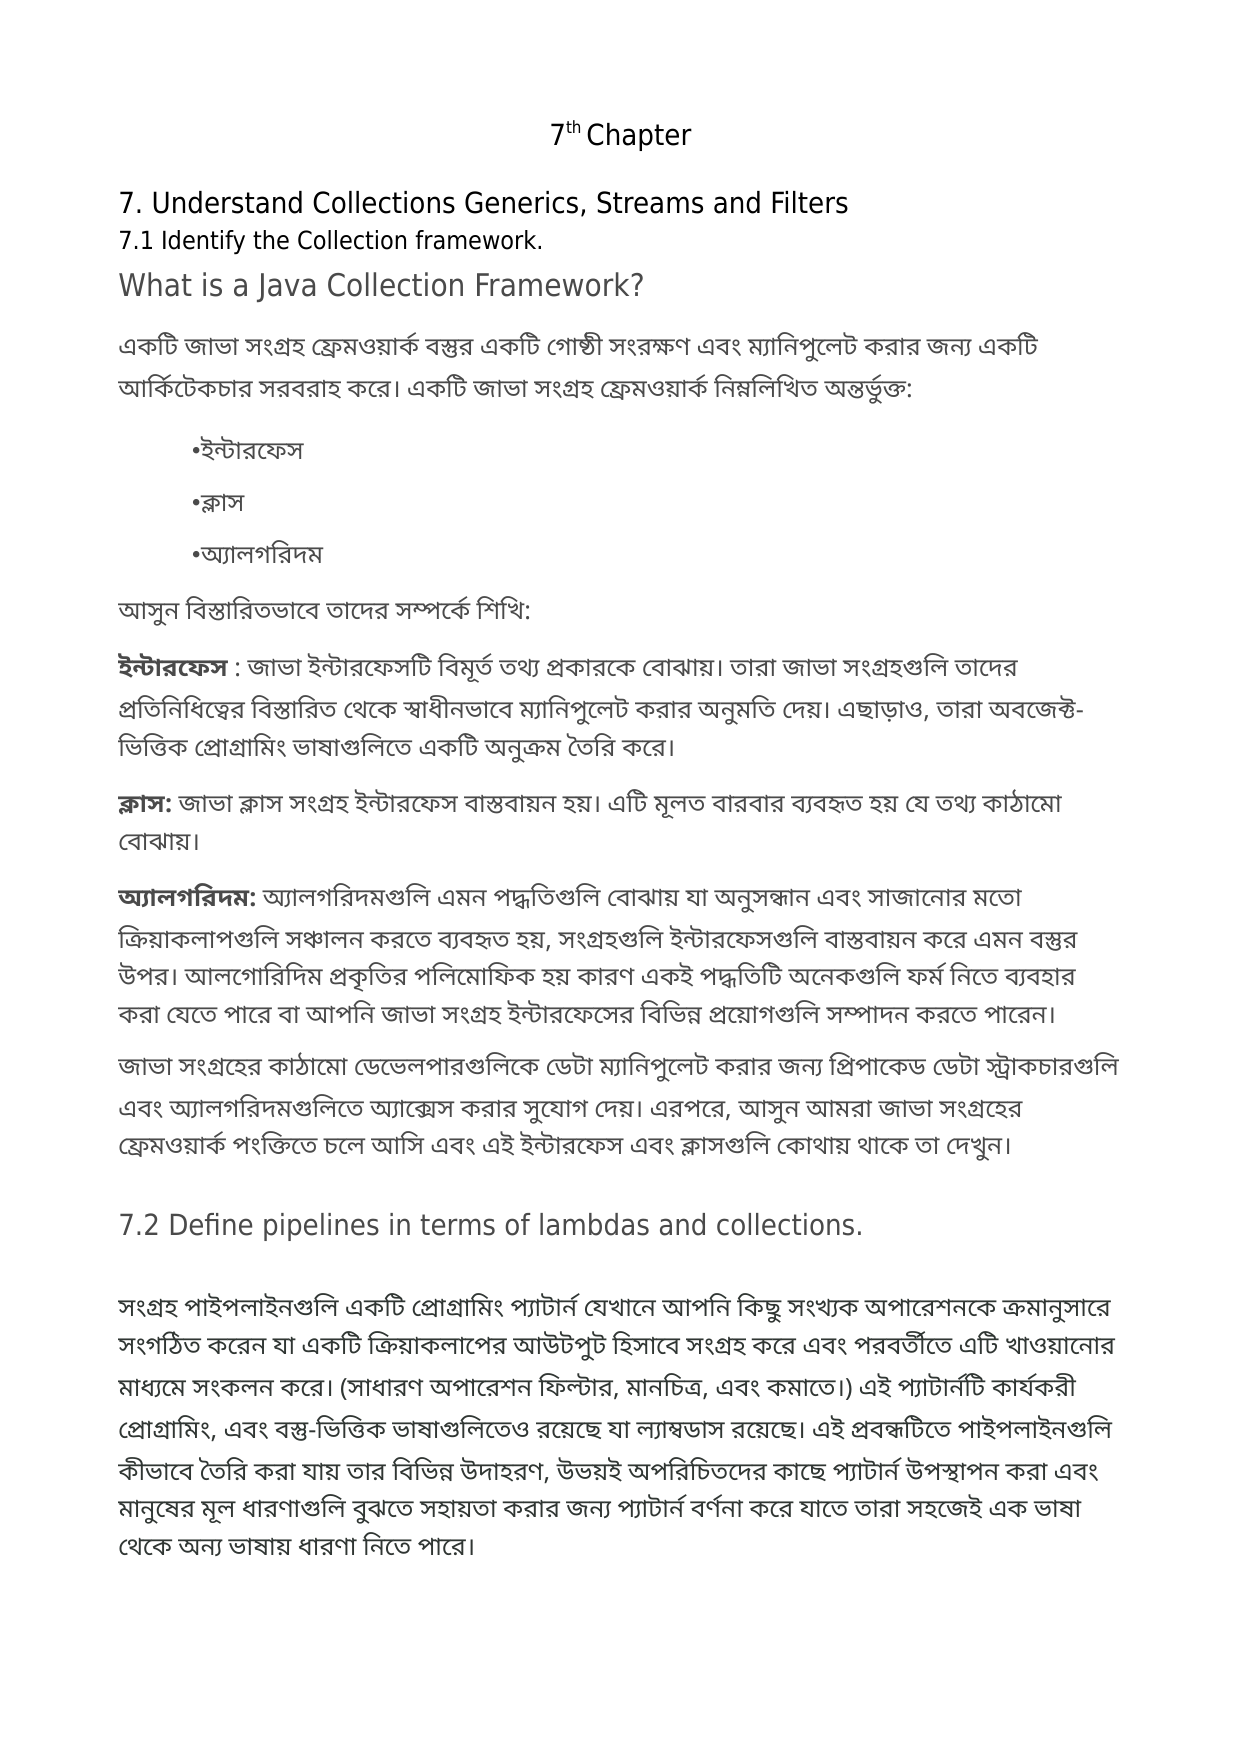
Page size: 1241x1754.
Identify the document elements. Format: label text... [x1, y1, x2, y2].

text ইন্টারফেস : জাভা ইন্টারফেসটি বিমূর্ত তথ্য প্রকারকে বোঝায়। তারা জাভা সংগ্রহগুলি তাদের প্রতিনিধিত্বের বিস্তারিত থেকে স্বাধীনভাবে ম্যানিপুলেট করার অনুমতি দেয়। এছাড়াও, তারা অবজেক্ট-ভিত্তিক প্রোগ্রামিং ভাষাগুলিতে একটি অনুক্রম তৈরি করে। [118, 650, 1122, 766]
text ক্লাস: জাভা ক্লাস সংগ্রহ ইন্টারফেস বাস্তবায়ন হয়। এটি মূলত বারবার ব্যবহৃত হয় যে তথ্য কাঠামো বোঝায়। [118, 786, 1122, 860]
text একটি জাভা সংগ্রহ ফ্রেমওয়ার্ক বস্তুর একটি গোষ্ঠী সংরক্ষণ এবং ম্যানিপুলেট করার জন্য একটি আর্কিটেকচার সরবরাহ করে। একটি জাভা সংগ্রহ ফ্রেমওয়ার্ক নিম্নলিখিত অন্তর্ভুক্ত: [118, 333, 1122, 408]
text 7.1 Identify the Collection framework. [118, 226, 1122, 255]
text 7. Understand Collections Generics, Streams and Filters [118, 186, 1122, 220]
list ক্লাস [118, 489, 1122, 522]
text 7th Chapter [118, 118, 1122, 152]
text 7.2 Define pipelines in terms of lambdas and collections. [118, 1208, 1122, 1242]
list ইন্টারফেস [118, 437, 1122, 469]
list অ্যালগরিদম [118, 541, 1122, 573]
text আসুন বিস্তারিতভাবে তাদের সম্পর্কে শিখি: [118, 593, 1122, 630]
text সংগ্রহ পাইপলাইনগুলি একটি প্রোগ্রামিং প্যাটার্ন যেখানে আপনি কিছু সংখ্যক অপারেশনকে ক্রমানুসারে সংগঠিত করেন যা একটি ক্রিয়াকলাপের আউটপুট হিসাবে সংগ্রহ করে এবং পরবর্তীতে এটি খাওয়ানোর মাধ্যমে সংকলন করে। (সাধারণ অপারেশন ফিল্টার, মানচিত্র, এবং কমাতে।) এই প্যাটার্নটি কার্যকরী প্রোগ্রামিং, এবং বস্তু-ভিত্তিক ভাষাগুলিতেও রয়েছে যা ল্যাম্বডাস রয়েছে। এই প্রবন্ধটিতে পাইপলাইনগুলি কীভাবে তৈরি করা যায় তার বিভিন্ন উদাহরণ, উভয়ই অপরিচিতদের কাছে প্যাটার্ন উপস্থাপন করা এবং মানুষের মূল ধারণাগুলি বুঝতে সহায়তা করার জন্য প্যাটার্ন বর্ণনা করে যাতে তারা সহজেই এক ভাষা থেকে অন্য ভাষায় ধারণা নিতে পারে। [118, 1294, 1122, 1566]
text জাভা সংগ্রহের কাঠামো ডেভেলপারগুলিকে ডেটা ম্যানিপুলেট করার জন্য প্রিপাকেড ডেটা স্ট্রাকচারগুলি এবং অ্যালগরিদমগুলিতে অ্যাক্সেস করার সুযোগ দেয়। এরপরে, আসুন আমরা জাভা সংগ্রহের ফ্রেমওয়ার্ক পংক্তিতে চলে আসি এবং এই ইন্টারফেস এবং ক্লাসগুলি কোথায় থাকে তা দেখুন। [118, 1053, 1122, 1165]
text What is a Java Collection Framework? [118, 267, 1122, 303]
text অ্যালগরিদম: অ্যালগরিদমগুলি এমন পদ্ধতিগুলি বোঝায় যা অনুসন্ধান এবং সাজানোর মতো ক্রিয়াকলাপগুলি সঞ্চালন করতে ব্যবহৃত হয়, সংগ্রহগুলি ইন্টারফেসগুলি বাস্তবায়ন করে এমন বস্তুর উপর। আলগোরিদিম প্রকৃতির পলিমোফিক হয় কারণ একই পদ্ধতিটি অনেকগুলি ফর্ম নিতে ব্যবহার করা যেতে পারে বা আপনি জাভা সংগ্রহ ইন্টারফেসের বিভিন্ন প্রয়োগগুলি সম্পাদন করতে পারেন। [118, 879, 1122, 1033]
